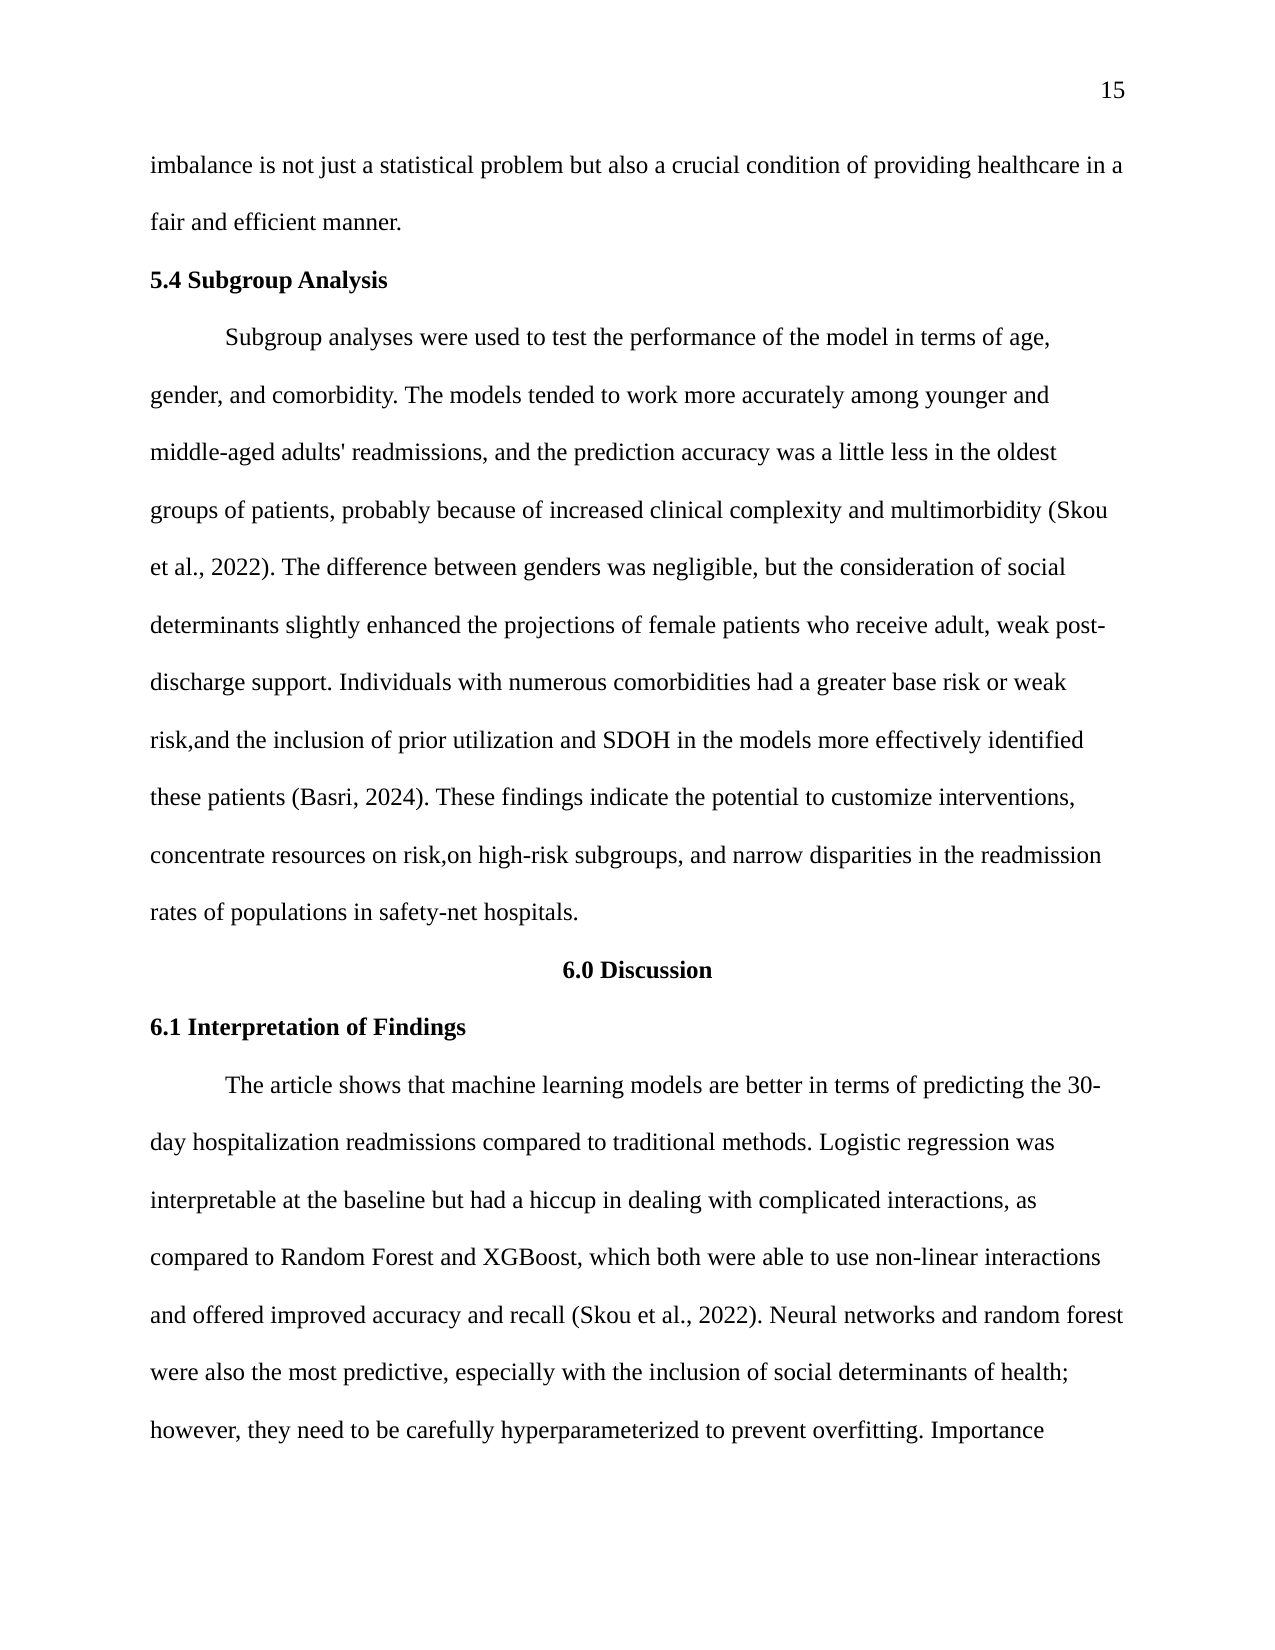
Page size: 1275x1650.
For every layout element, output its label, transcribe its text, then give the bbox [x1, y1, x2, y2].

text The article shows that machine learning models are better in terms of predicting the 30-day hospitalization readmissions compared to traditional methods. Logistic regression was interpretable at the baseline but had a hiccup in dealing with complicated interactions, as compared to Random Forest and XGBoost, which both were able to use non-linear interactions and offered improved accuracy and recall (Skou et al., 2022). Neural networks and random forest were also the most predictive, especially with the inclusion of social determinants of health; however, they need to be carefully hyperparameterized to prevent overfitting. Importance [150, 1070, 1125, 1444]
text 6.0 Discussion [150, 955, 1125, 984]
text Subgroup analyses were used to test the performance of the model in terms of age, gender, and comorbidity. The models tended to work more accurately among younger and middle-aged adults' readmissions, and the prediction accuracy was a little less in the oldest groups of patients, probably because of increased clinical complexity and multimorbidity (Skou et al., 2022). The difference between genders was negligible, but the consideration of social determinants slightly enhanced the projections of female patients who receive adult, weak post-discharge support. Individuals with numerous comorbidities had a greater base risk or weak risk,and the inclusion of prior utilization and SDOH in the models more effectively identified these patients (Basri, 2024). These findings indicate the potential to customize interventions, concentrate resources on risk,on high-risk subgroups, and narrow disparities in the readmission rates of populations in safety-net hospitals. [150, 322, 1125, 926]
text imbalance is not just a statistical problem but also a crucial condition of providing healthcare in a fair and efficient manner. [150, 150, 1125, 236]
text 6.1 Interpretation of Findings [150, 1012, 1125, 1041]
text 5.4 Subgroup Analysis [150, 265, 1125, 294]
